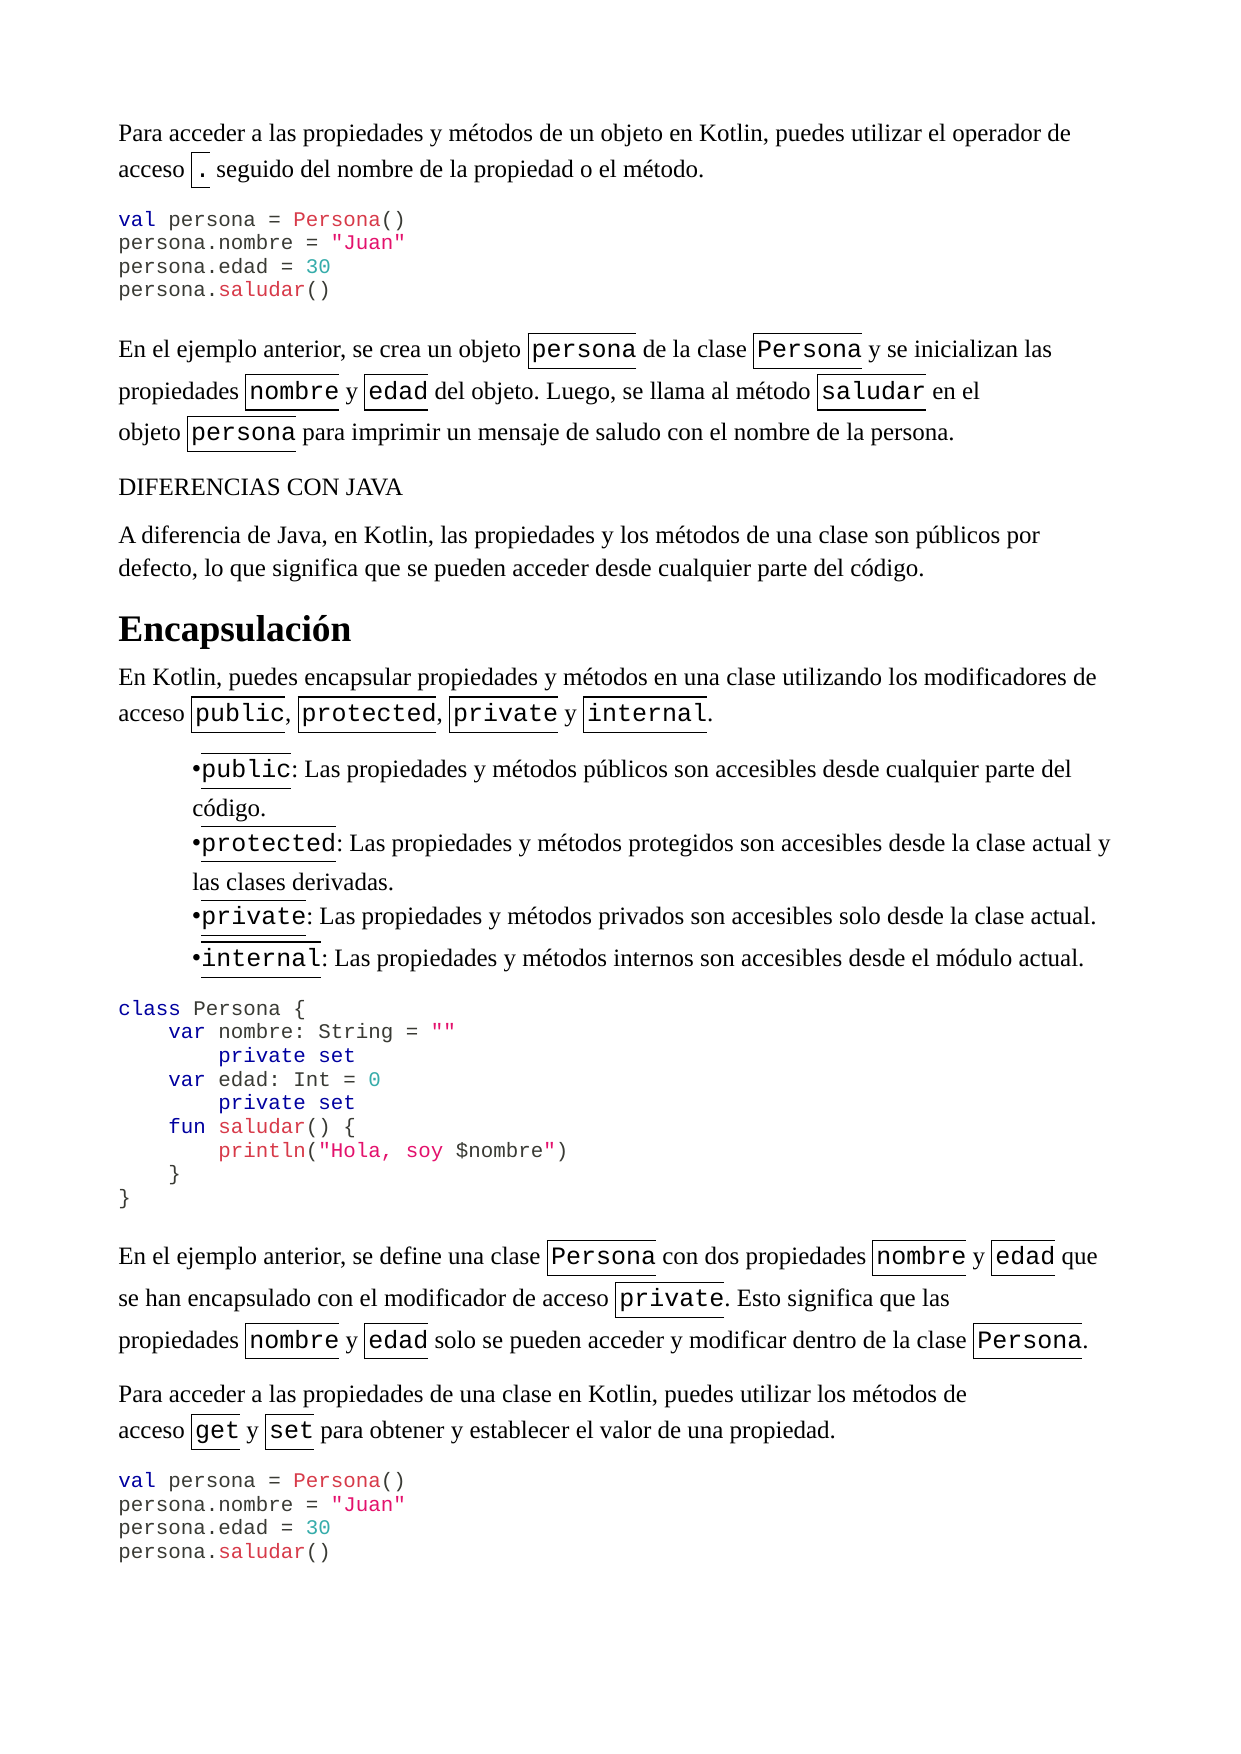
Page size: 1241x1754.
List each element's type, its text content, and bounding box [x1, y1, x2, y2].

text fun saludar() { [118, 1116, 1122, 1139]
text val persona = Persona() [118, 208, 1122, 232]
text persona.edad = 30 [118, 256, 1122, 279]
text Para acceder a las propiedades y métodos de un objeto en Kotlin, puedes utilizar el operador de acceso . seguido del nombre de la propiedad o el método. [118, 118, 1122, 188]
text persona.nombre = "Juan" [118, 232, 1122, 256]
text println("Hola, soy $nombre") [118, 1139, 1122, 1163]
text } [118, 1163, 1122, 1187]
text En el ejemplo anterior, se crea un objeto persona de la clase Persona y se inicializan las propiedades nombre y edad del objeto. Luego, se llama al método saludar en el objeto persona para imprimir un mensaje de saludo con el nombre de la persona. [118, 333, 1122, 452]
text var edad: Int = 0 [118, 1069, 1122, 1092]
text Para acceder a las propiedades de una clase en Kotlin, puedes utilizar los métodos de acceso get y set para obtener y establecer el valor de una propiedad. [118, 1379, 1122, 1450]
text private set [118, 1092, 1122, 1116]
list internal: Las propiedades y métodos internos son accesibles desde el módulo actual. [118, 941, 1122, 978]
text persona.saludar() [118, 1541, 1122, 1564]
text Diferencias con Java [118, 472, 1122, 501]
text class Persona { [118, 998, 1122, 1021]
subtitle Encapsulación​ [118, 607, 1122, 650]
text var nombre: String = "" [118, 1021, 1122, 1045]
text En el ejemplo anterior, se define una clase Persona con dos propiedades nombre y edad que se han encapsulado con el modificador de acceso private. Esto significa que las propiedades nombre y edad solo se pueden acceder y modificar dentro de la clase Persona. [118, 1240, 1122, 1359]
text persona.nombre = "Juan" [118, 1494, 1122, 1517]
text En Kotlin, puedes encapsular propiedades y métodos en una clase utilizando los modificadores de acceso public, protected, private y internal. [118, 662, 1122, 733]
text persona.saludar() [118, 279, 1122, 303]
text persona.edad = 30 [118, 1517, 1122, 1541]
text private set [118, 1045, 1122, 1069]
text val persona = Persona() [118, 1470, 1122, 1494]
list private: Las propiedades y métodos privados son accesibles solo desde la clase actual. [118, 900, 1122, 936]
list protected: Las propiedades y métodos protegidos son accesibles desde la clase actual y las clases derivadas. [118, 826, 1122, 896]
text } [118, 1187, 1122, 1211]
list public: Las propiedades y métodos públicos son accesibles desde cualquier parte del código. [118, 753, 1122, 822]
text A diferencia de Java, en Kotlin, las propiedades y los métodos de una clase son públicos por defecto, lo que significa que se pueden acceder desde cualquier parte del código. [118, 520, 1122, 582]
